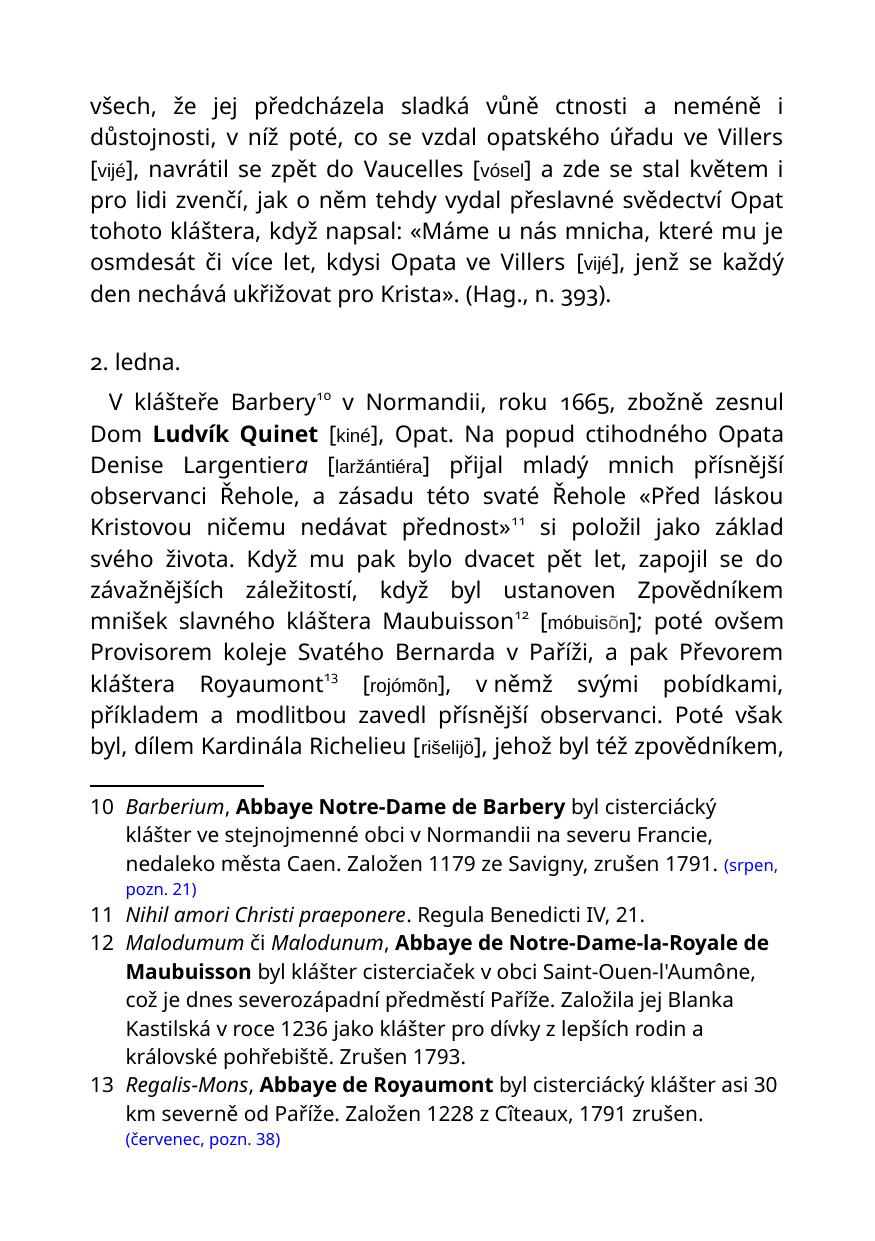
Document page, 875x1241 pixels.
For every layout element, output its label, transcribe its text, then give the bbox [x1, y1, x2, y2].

text všech, že jej předcházela sladká vůně ctnosti a neméně i důstojnosti, v níž poté, co se vzdal opatského úřadu ve Villers [vijé], navrátil se zpět do Vaucelles [vósel] a zde se stal květem i pro lidi zvenčí, jak o něm tehdy vydal přeslavné svědectví Opat tohoto kláštera, když napsal: «Máme u nás mnicha, které mu je osmdesát či více let, kdysi Opata ve Villers [vijé], jenž se každý den nechává ukřižovat pro Krista». (Hag., n. 393). [90, 90, 784, 309]
text Regalis-Mons, Abbaye de Royaumont byl cisterciácký klášter asi 30 km severně od Paříže. Založen 1228 z Cîteaux, 1791 zrušen. (červenec, pozn. 38) [90, 1071, 784, 1150]
text Barberium, Abbaye Notre-Dame de Barbery byl cisterciácký klášter ve stejnojmenné obci v Normandii na severu Francie, nedaleko města Caen. Založen 1179 ze Savigny, zrušen 1791. (srpen, pozn. 21) [90, 792, 784, 900]
text Malodumum či Malodunum, Abbaye de Notre-Dame-la-Royale de Maubuisson byl klášter cisterciaček v obci Saint-Ouen-l'Aumône, což je dnes severozápadní předměstí Paříže. Založila jej Blanka Kastilská v roce 1236 jako klášter pro dívky z lepších rodin a královské pohřebiště. Zrušen 1793. [90, 928, 784, 1071]
text 2. ledna. [90, 346, 784, 377]
text V klášteře Barbery v Normandii, roku 1665, zbožně zesnul Dom Ludvík Quinet [kiné], Opat. Na popud ctihodného Opata Denise Largentiera [laržántiéra] přijal mladý mnich přísnější observanci Řehole, a zásadu této svaté Řehole «Před láskou Kristovou ničemu nedávat přednost» si položil jako základ svého života. Když mu pak bylo dvacet pět let, zapojil se do závažnějších záležitostí, když byl ustanoven Zpovědníkem mnišek slavného kláštera Maubuisson [móbuisõn]; poté ovšem Provisorem koleje Svatého Bernarda v Paříži, a pak Převorem kláštera Royaumont [rojómõn], v němž svými pobídkami, příkladem a modlitbou zavedl přísnější observanci. Poté však byl, dílem Kardinála Richelieu [rišelijö], jehož byl též zpovědníkem, [90, 386, 784, 761]
text Nihil amori Christi praeponere. Regula Benedicti IV, 21. [90, 900, 784, 928]
